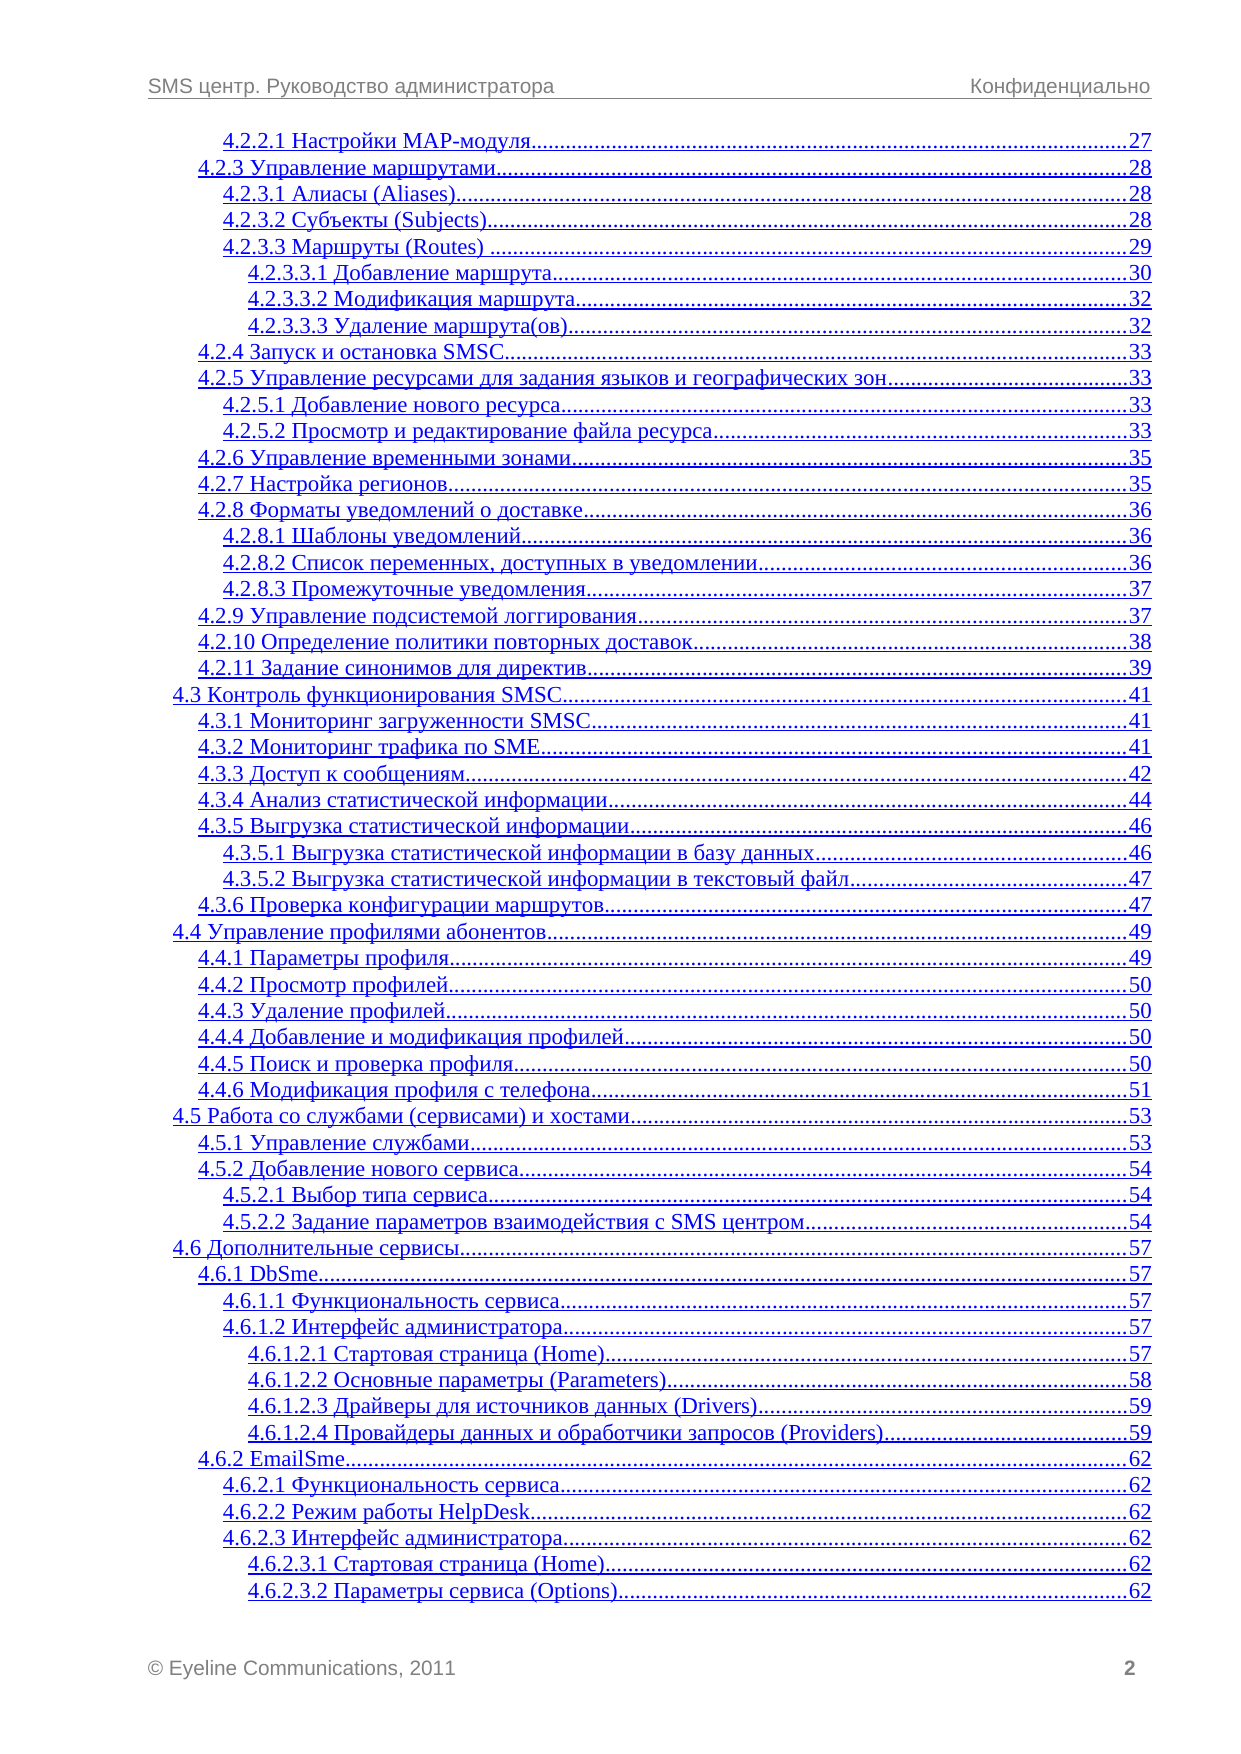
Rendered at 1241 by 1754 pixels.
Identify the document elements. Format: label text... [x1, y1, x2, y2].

text 4.2.3.1 Алиасы (Aliases) 28 [223, 180, 1152, 203]
text 4.2.8 Форматы уведомлений о доставке 36 [198, 496, 1152, 519]
text 4.6.2.2 Режим работы HelpDesk 62 [223, 1498, 1152, 1521]
text 4.4.3 Удаление профилей 50 [198, 997, 1152, 1020]
text 4.4.2 Просмотр профилей 50 [198, 971, 1152, 994]
text 4.6.1.2 Интерфейс администратора 57 [223, 1313, 1152, 1336]
text 4.2.8.3 Промежуточные уведомления 37 [223, 575, 1152, 598]
text 4.2.3.3.3 Удаление маршрута(ов) 32 [248, 312, 1152, 335]
text 4.6.1.1 Функциональность сервиса 57 [223, 1287, 1152, 1310]
text 4.6.2.3 Интерфейс администратора. 62 [223, 1524, 1152, 1547]
text 4.2.5 Управление ресурсами для задания языков и географических зон 33 [198, 364, 1152, 387]
text 4.4.5 Поиск и проверка профиля 50 [198, 1050, 1152, 1073]
text 4.2.11 Задание синонимов для директив 39 [198, 654, 1152, 677]
text 4.2.7 Настройка регионов 35 [198, 470, 1152, 493]
text 4.2.6 Управление временными зонами 35 [198, 443, 1152, 466]
text 4.6.1.2.1 Стартовая страница (Home) 57 [248, 1339, 1152, 1363]
text 4.6.2 EmailSme 62 [198, 1445, 1152, 1468]
text 4.6.1.2.3 Драйверы для источников данных (Drivers) 59 [248, 1392, 1152, 1415]
text 4.3.1 Мониторинг загруженности SMSC 41 [198, 707, 1152, 730]
text 4.4.1 Параметры профиля 49 [198, 944, 1152, 967]
text 4.6 Дополнительные сервисы 57 [172, 1234, 1152, 1257]
text 4.6.1.2.2 Основные параметры (Parameters) 58 [248, 1366, 1152, 1389]
text 4.2.3.2 Субъекты (Subjects) 28 [223, 206, 1152, 229]
text 4.2.3.3.2 Модификация маршрута 32 [248, 285, 1152, 308]
text 4.2.3.3 Маршруты (Routes) 29 [223, 233, 1152, 256]
text 4.2.5.1 Добавление нового ресурса 33 [223, 391, 1152, 414]
text 4.3.6 Проверка конфигурации маршрутов 47 [198, 892, 1152, 914]
text 4.2.8.1 Шаблоны уведомлений 36 [223, 523, 1152, 545]
text 4.2.5.2 Просмотр и редактирование файла ресурса 33 [223, 417, 1152, 440]
text 4.2.10 Определение политики повторных доставок 38 [198, 628, 1152, 651]
text 4.2.9 Управление подсистемой логгирования 37 [198, 602, 1152, 625]
text 4.2.4 Запуск и остановка SMSC 33 [198, 338, 1152, 361]
text 4.4.4 Добавление и модификация профилей 50 [198, 1023, 1152, 1046]
text 4.3.5.2 Выгрузка статистической информации в текстовый файл 47 [223, 865, 1152, 888]
text 4.3.5 Выгрузка статистической информации 46 [198, 812, 1152, 835]
text 4.2.3.3.1 Добавление маршрута 30 [248, 259, 1152, 282]
text 4.4.6 Модификация профиля с телефона 51 [198, 1076, 1152, 1099]
text 4.3.3 Доступ к сообщениям 42 [198, 760, 1152, 783]
text 4.6.1 DbSme 57 [198, 1261, 1152, 1283]
text 4.3.2 Мониторинг трафика по SME 41 [198, 733, 1152, 756]
text 4.6.2.3.1 Стартовая страница (Home) 62 [248, 1550, 1152, 1573]
text 4.3.5.1 Выгрузка статистической информации в базу данных 46 [223, 839, 1152, 862]
text 4.6.2.1 Функциональность сервиса 62 [223, 1471, 1152, 1494]
text 4.3.4 Анализ статистической информации 44 [198, 786, 1152, 809]
text 4.5 Работа со службами (сервисами) и хостами 53 [172, 1102, 1152, 1125]
text 4.5.1 Управление службами 53 [198, 1129, 1152, 1152]
text 4.2.8.2 Список переменных, доступных в уведомлении 36 [223, 549, 1152, 572]
text 4.2.2.1 Настройки MAP-модуля 27 [223, 127, 1152, 150]
text 4.2.3 Управление маршрутами 28 [198, 154, 1152, 176]
text 4.6.1.2.4 Провайдеры данных и обработчики запросов (Providers) 59 [248, 1419, 1152, 1441]
text 4.5.2 Добавление нового сервиса 54 [198, 1155, 1152, 1178]
text 4.5.2.2 Задание параметров взаимодействия с SMS центром 54 [223, 1208, 1152, 1231]
text 4.3 Контроль функционирования SMSC 41 [172, 681, 1152, 704]
text 4.5.2.1 Выбор типа сервиса 54 [223, 1181, 1152, 1204]
text 4.6.2.3.2 Параметры сервиса (Options) 62 [248, 1577, 1152, 1600]
text 4.4 Управление профилями абонентов 49 [172, 918, 1152, 941]
